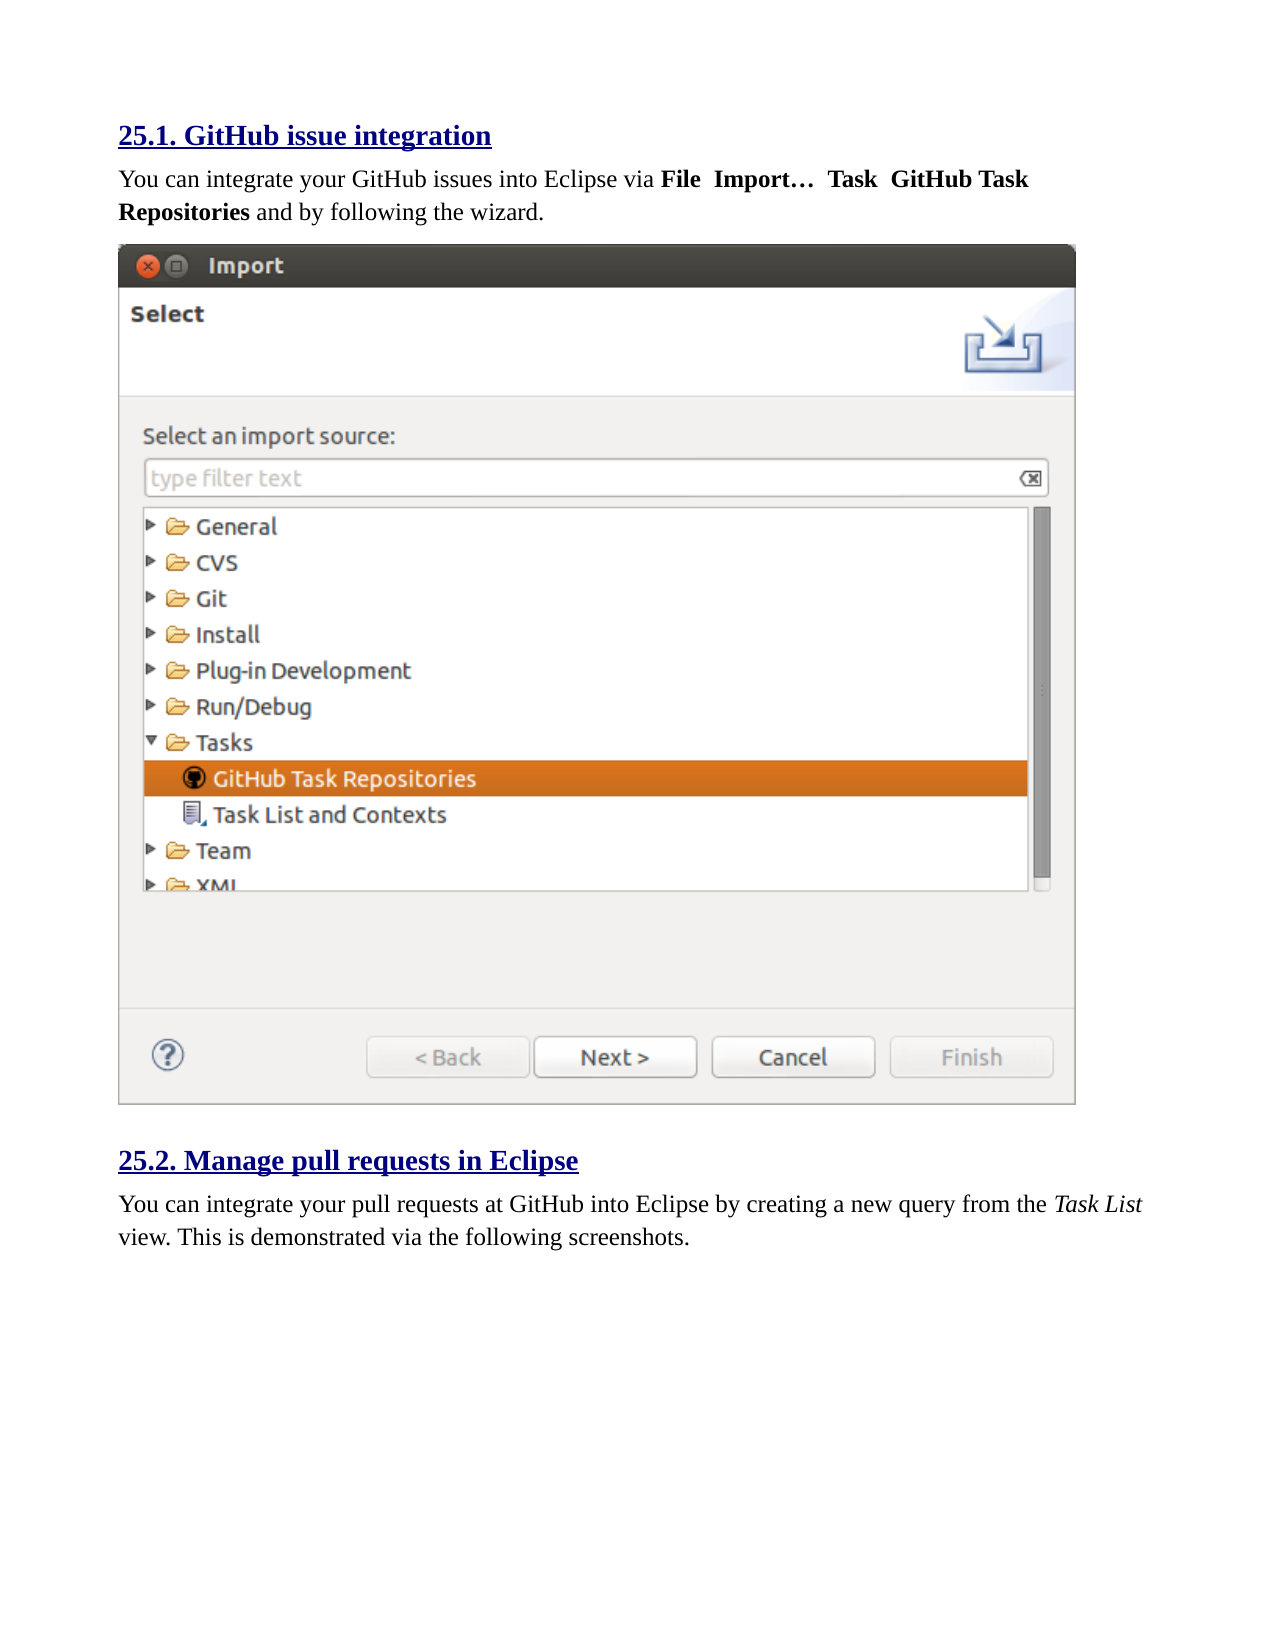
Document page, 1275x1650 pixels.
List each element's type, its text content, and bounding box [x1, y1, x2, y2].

text You can integrate your pull requests at GitHub into Eclipse by creating a new query from the Task List view. This is demonstrated via the following screenshots. [118, 1189, 1157, 1251]
picture [118, 244, 1076, 1105]
text You can integrate your GitHub issues into Eclipse via File Import…​ Task GitHub Task Repositories and by following the wizard. [118, 164, 1157, 226]
subtitle 25.2. Manage pull requests in Eclipse [118, 1143, 1157, 1177]
subtitle 25.1. GitHub issue integration [118, 118, 1157, 152]
